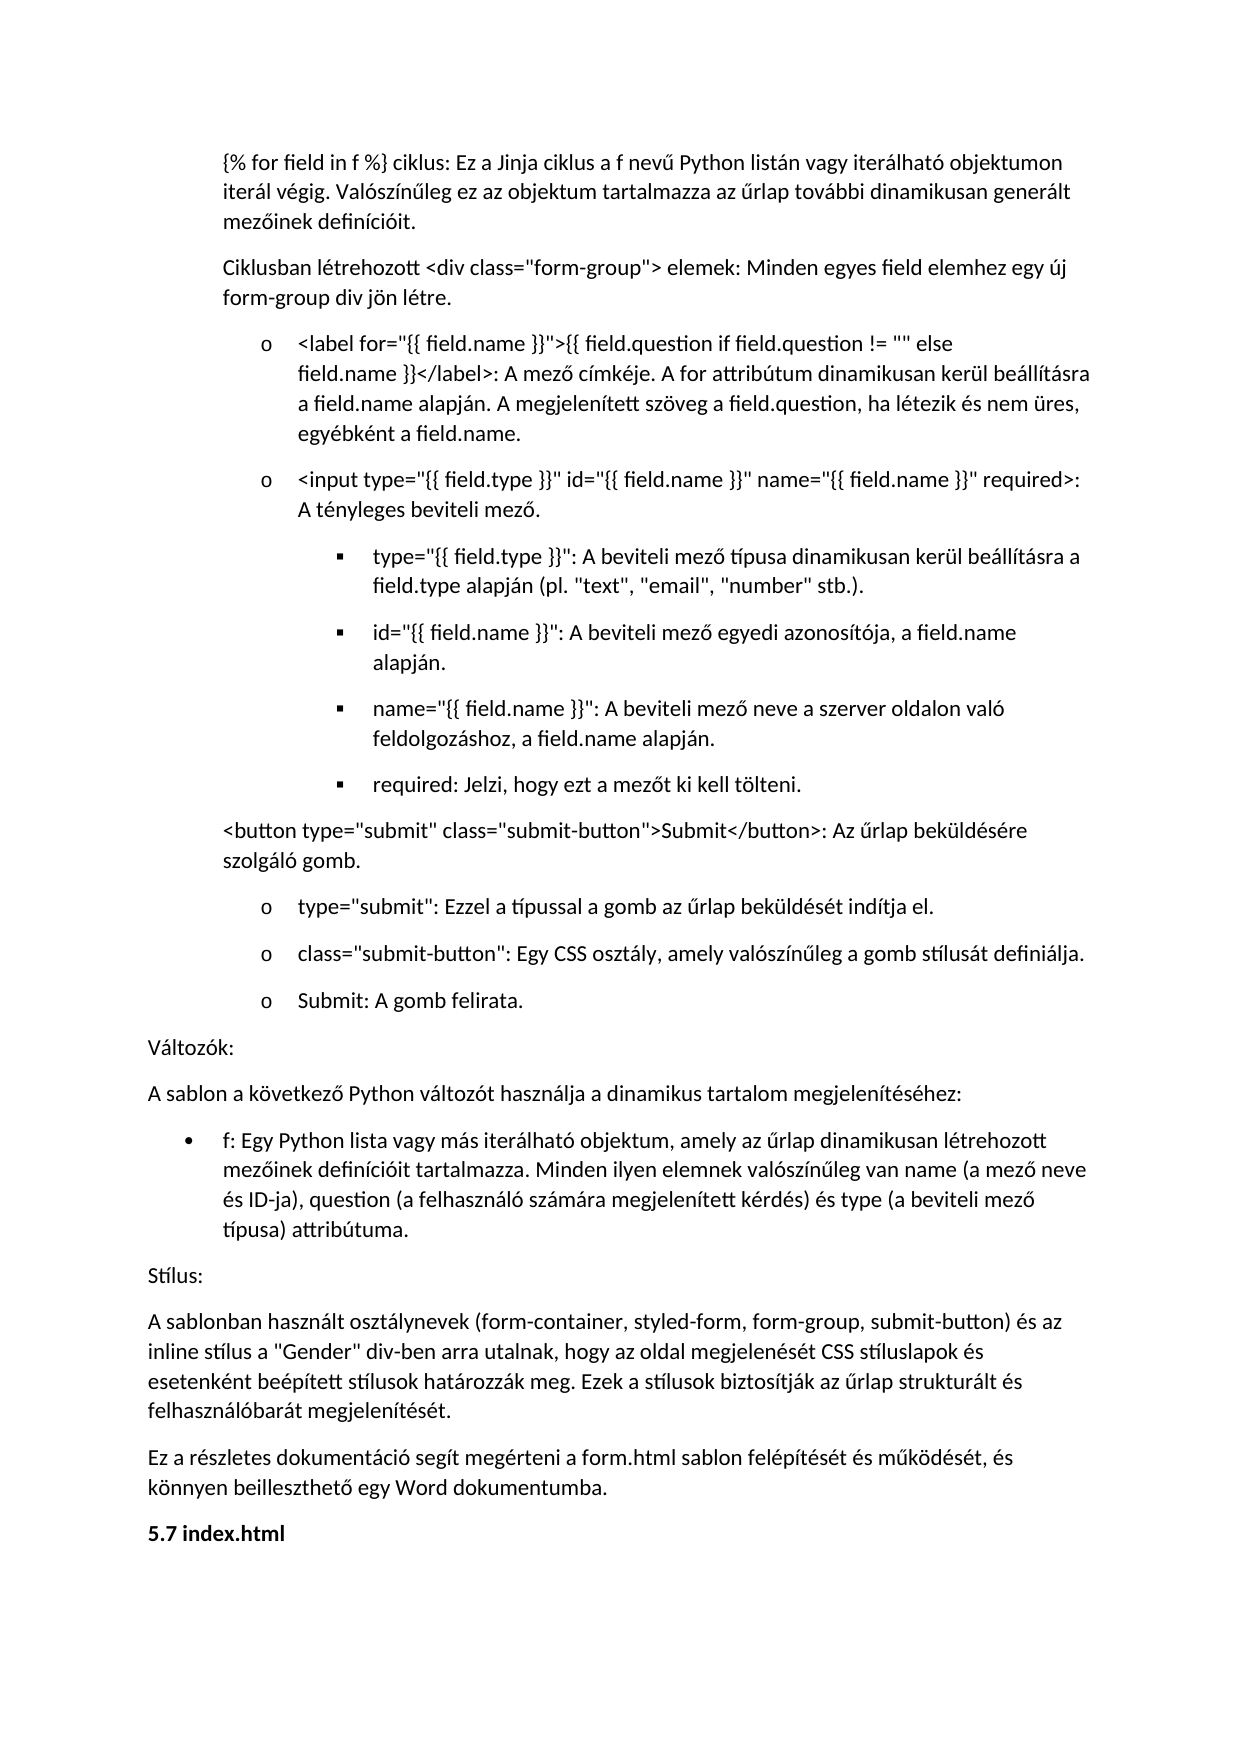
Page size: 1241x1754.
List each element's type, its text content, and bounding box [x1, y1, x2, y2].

text <button type="submit" class="submit-button">Submit</button>: Az űrlap beküldésére szolgáló gomb. [223, 816, 1093, 874]
text Változók: [148, 1033, 1093, 1061]
list Submit: A gomb felirata. [260, 986, 1093, 1015]
list name="{{ field.name }}": A beviteli mező neve a szerver oldalon való feldolgozáshoz, a field.name alapján. [335, 694, 1093, 752]
list f: Egy Python lista vagy más iterálható objektum, amely az űrlap dinamikusan létrehozott mezőinek definícióit tartalmazza. Minden ilyen elemnek valószínűleg van name (a mező neve és ID-ja), question (a felhasználó számára megjelenített kérdés) és type (a beviteli mező típusa) attribútuma. [185, 1126, 1093, 1243]
list <input type="{{ field.type }}" id="{{ field.name }}" name="{{ field.name }}" required>: A tényleges beviteli mező. [260, 465, 1093, 523]
list type="submit": Ezzel a típussal a gomb az űrlap beküldését indítja el. [260, 892, 1093, 921]
text {% for field in f %} ciklus: Ez a Jinja ciklus a f nevű Python listán vagy iterálható objektumon iterál végig. Valószínűleg ez az objektum tartalmazza az űrlap további dinamikusan generált mezőinek definícióit. [223, 148, 1093, 235]
list class="submit-button": Egy CSS osztály, amely valószínűleg a gomb stílusát definiálja. [260, 939, 1093, 968]
list <label for="{{ field.name }}">{{ field.question if field.question != "" else field.name }}</label>: A mező címkéje. A for attribútum dinamikusan kerül beállításra a field.name alapján. A megjelenített szöveg a field.question, ha létezik és nem üres, egyébként a field.name. [260, 329, 1093, 447]
text A sablon a következő Python változót használja a dinamikus tartalom megjelenítéséhez: [148, 1079, 1093, 1107]
list id="{{ field.name }}": A beviteli mező egyedi azonosítója, a field.name alapján. [335, 618, 1093, 676]
text Stílus: [148, 1261, 1093, 1289]
list type="{{ field.type }}": A beviteli mező típusa dinamikusan kerül beállításra a field.type alapján (pl. "text", "email", "number" stb.). [335, 542, 1093, 599]
text 5.7 index.html [148, 1519, 1093, 1547]
text A sablonban használt osztálynevek (form-container, styled-form, form-group, submit-button) és az inline stílus a "Gender" div-ben arra utalnak, hogy az oldal megjelenését CSS stíluslapok és esetenként beépített stílusok határozzák meg. Ezek a stílusok biztosítják az űrlap strukturált és felhasználóbarát megjelenítését. [148, 1307, 1093, 1424]
text Ciklusban létrehozott <div class="form-group"> elemek: Minden egyes field elemhez egy új form-group div jön létre. [223, 253, 1093, 311]
list required: Jelzi, hogy ezt a mezőt ki kell tölteni. [335, 770, 1093, 798]
text Ez a részletes dokumentáció segít megérteni a form.html sablon felépítését és működését, és könnyen beilleszthető egy Word dokumentumba. [148, 1443, 1093, 1501]
